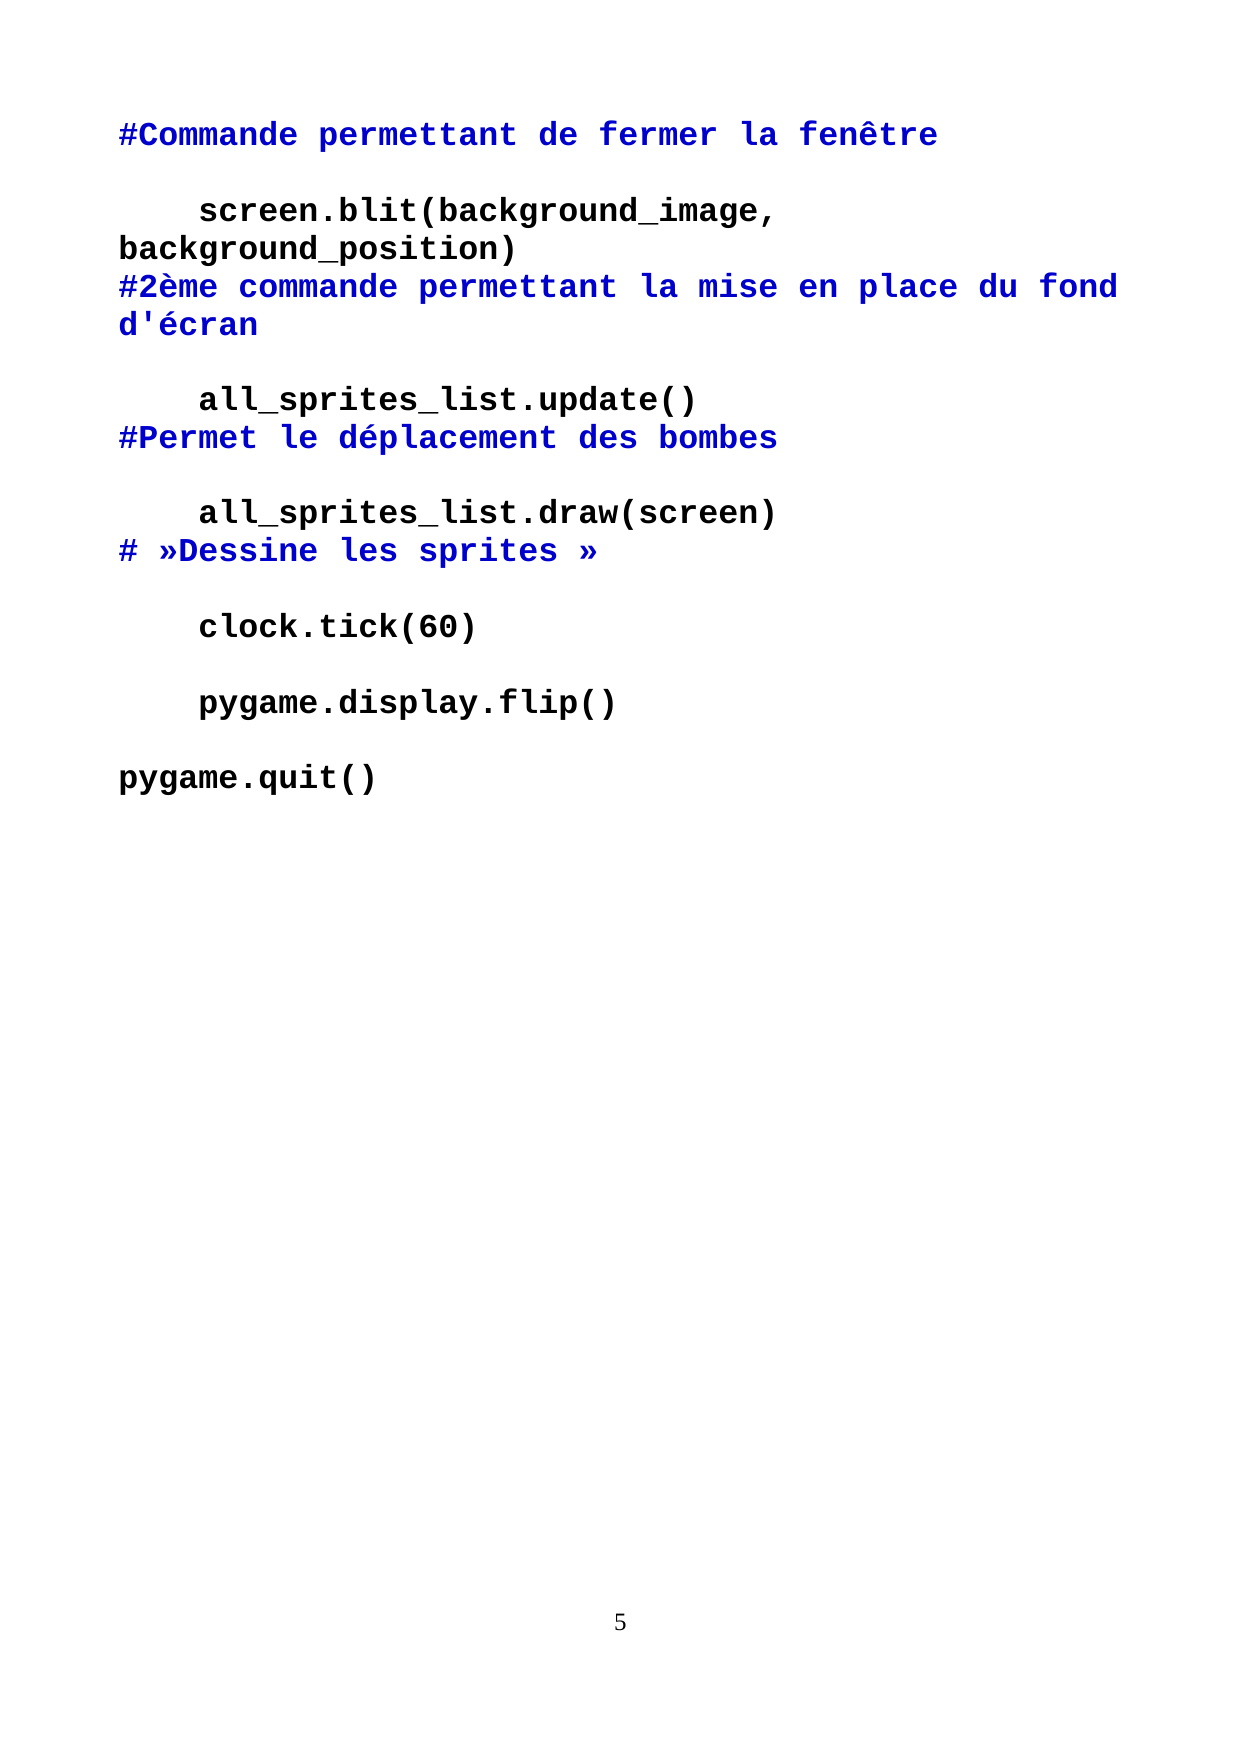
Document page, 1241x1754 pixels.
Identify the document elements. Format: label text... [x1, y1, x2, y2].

text all_sprites_list.draw(screen) [118, 496, 1122, 534]
text pygame.display.flip() [118, 685, 1122, 723]
text screen.blit(background_image, background_position) [118, 194, 1122, 269]
text all_sprites_list.update() [118, 383, 1122, 421]
text pygame.quit() [118, 761, 1122, 799]
text clock.tick(60) [118, 610, 1122, 647]
text #Permet le déplacement des bombes [118, 421, 1122, 458]
text #2ème commande permettant la mise en place du fond d'écran [118, 269, 1122, 345]
text # »Dessine les sprites » [118, 534, 1122, 572]
text #Commande permettant de fermer la fenêtre [118, 118, 1122, 156]
